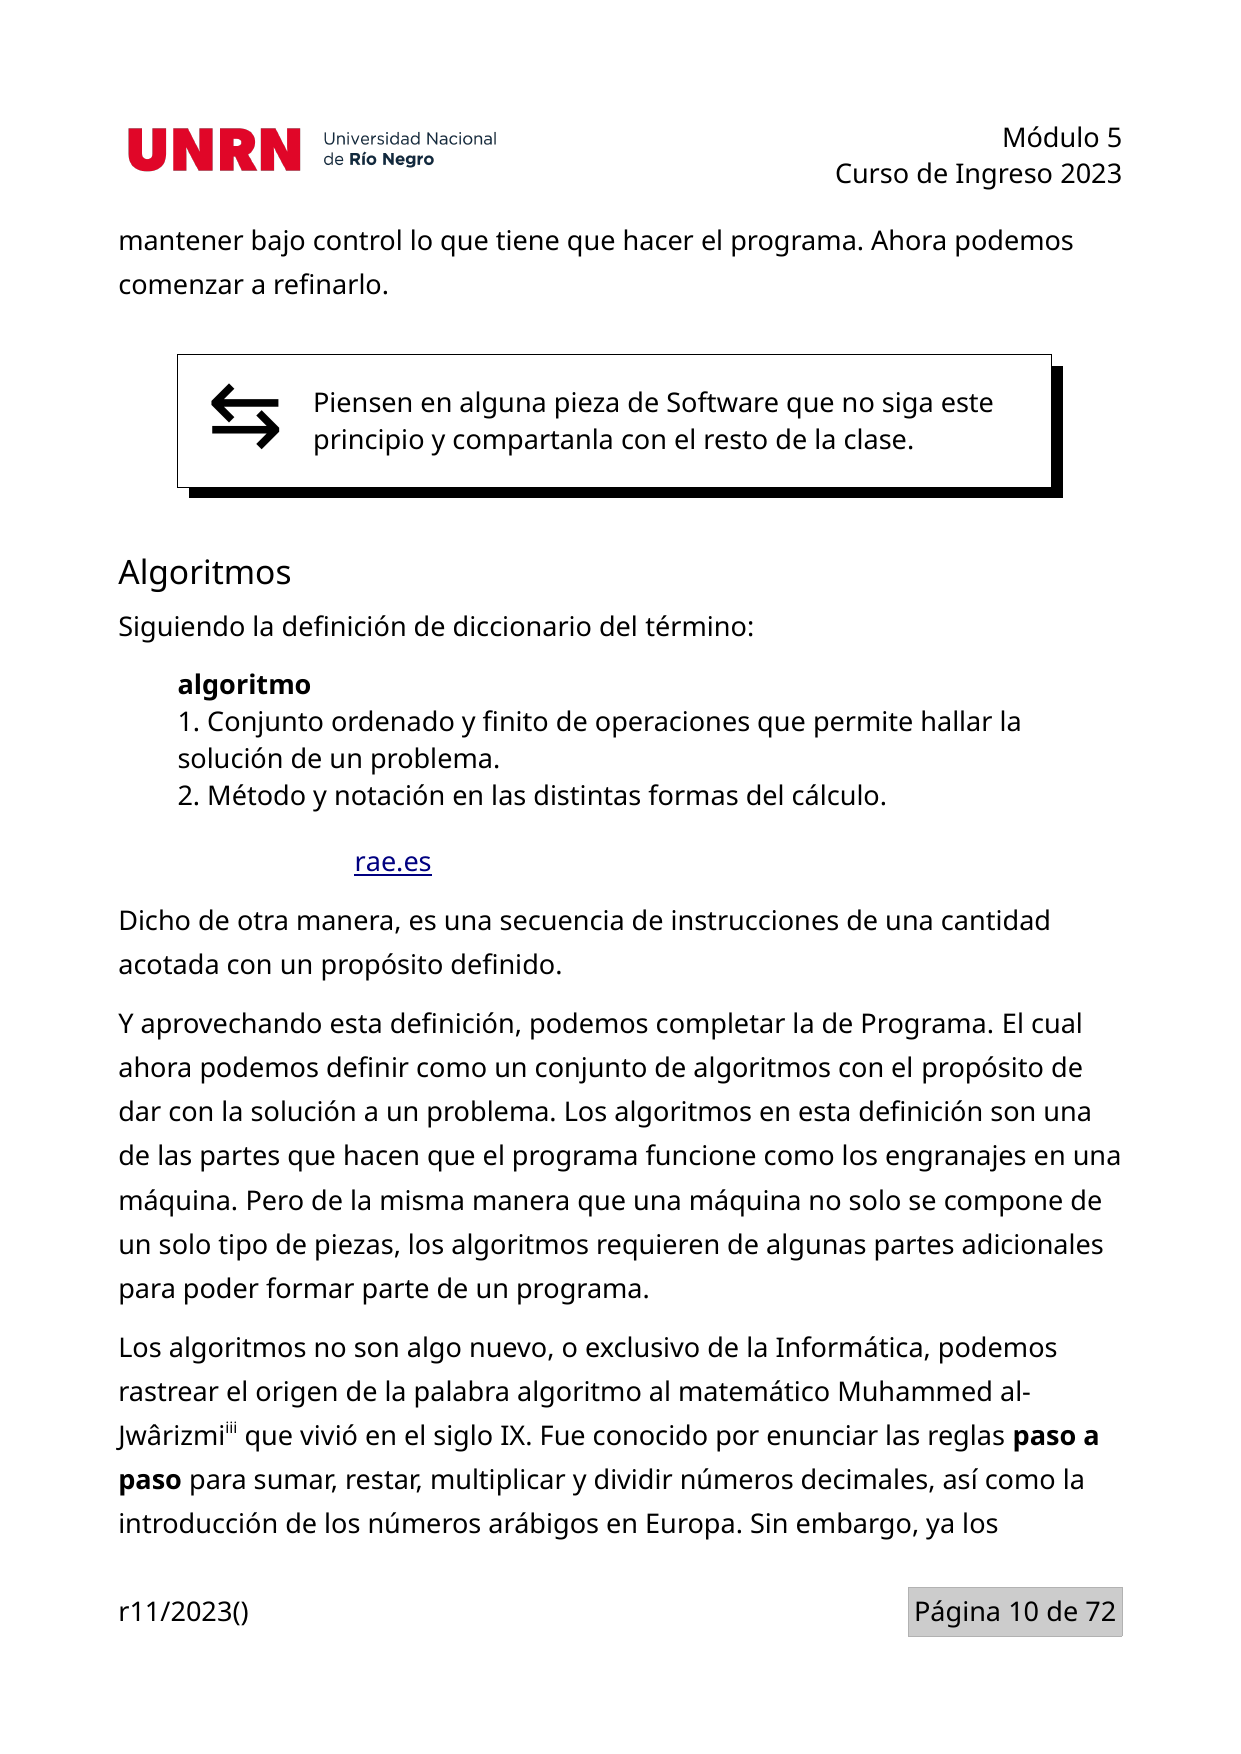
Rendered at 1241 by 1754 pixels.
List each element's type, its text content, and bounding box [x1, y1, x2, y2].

picture [118, 118, 505, 180]
text Y aprovechando esta definición, podemos completar la de Programa. El cual ahora podemos definir como un conjunto de algoritmos con el propósito de dar con la solución a un problema. Los algoritmos en esta definición son una de las partes que hacen que el programa funcione como los engranajes en una máquina. Pero de la misma manera que una máquina no solo se compone de un solo tipo de piezas, los algoritmos requieren de algunas partes adicionales para poder formar parte de un programa. [118, 1004, 1122, 1306]
text 2. Método y notación en las distintas formas del cálculo. [177, 776, 1063, 813]
text 1. Conjunto ordenado y finito de operaciones que permite hallar la solución de un problema. [177, 703, 1063, 776]
text algoritmo [177, 666, 1063, 703]
text rae.es [354, 843, 1122, 879]
subtitle Algoritmos [118, 549, 1122, 594]
text Los algoritmos no son algo nuevo, o exclusivo de la Informática, podemos rastrear el origen de la palabra algoritmo al matemático Muhammed al-Jwârizmi que vivió en el siglo IX. Fue conocido por enunciar las reglas paso a paso para sumar, restar, multiplicar y dividir números decimales, así como la introducción de los números arábigos en Europa. Sin embargo, ya los [118, 1328, 1122, 1542]
text mantener bajo control lo que tiene que hacer el programa. Ahora podemos comenzar a refinarlo. [118, 221, 1122, 302]
text ⇆Piensen en alguna pieza de Software que no siga este principio y compartanla con el resto de la clase. [178, 355, 1051, 487]
text Siguiendo la definición de diccionario del término: [118, 607, 1122, 644]
text Dicho de otra manera, es una secuencia de instrucciones de una cantidad acotada con un propósito definido. [118, 901, 1122, 982]
